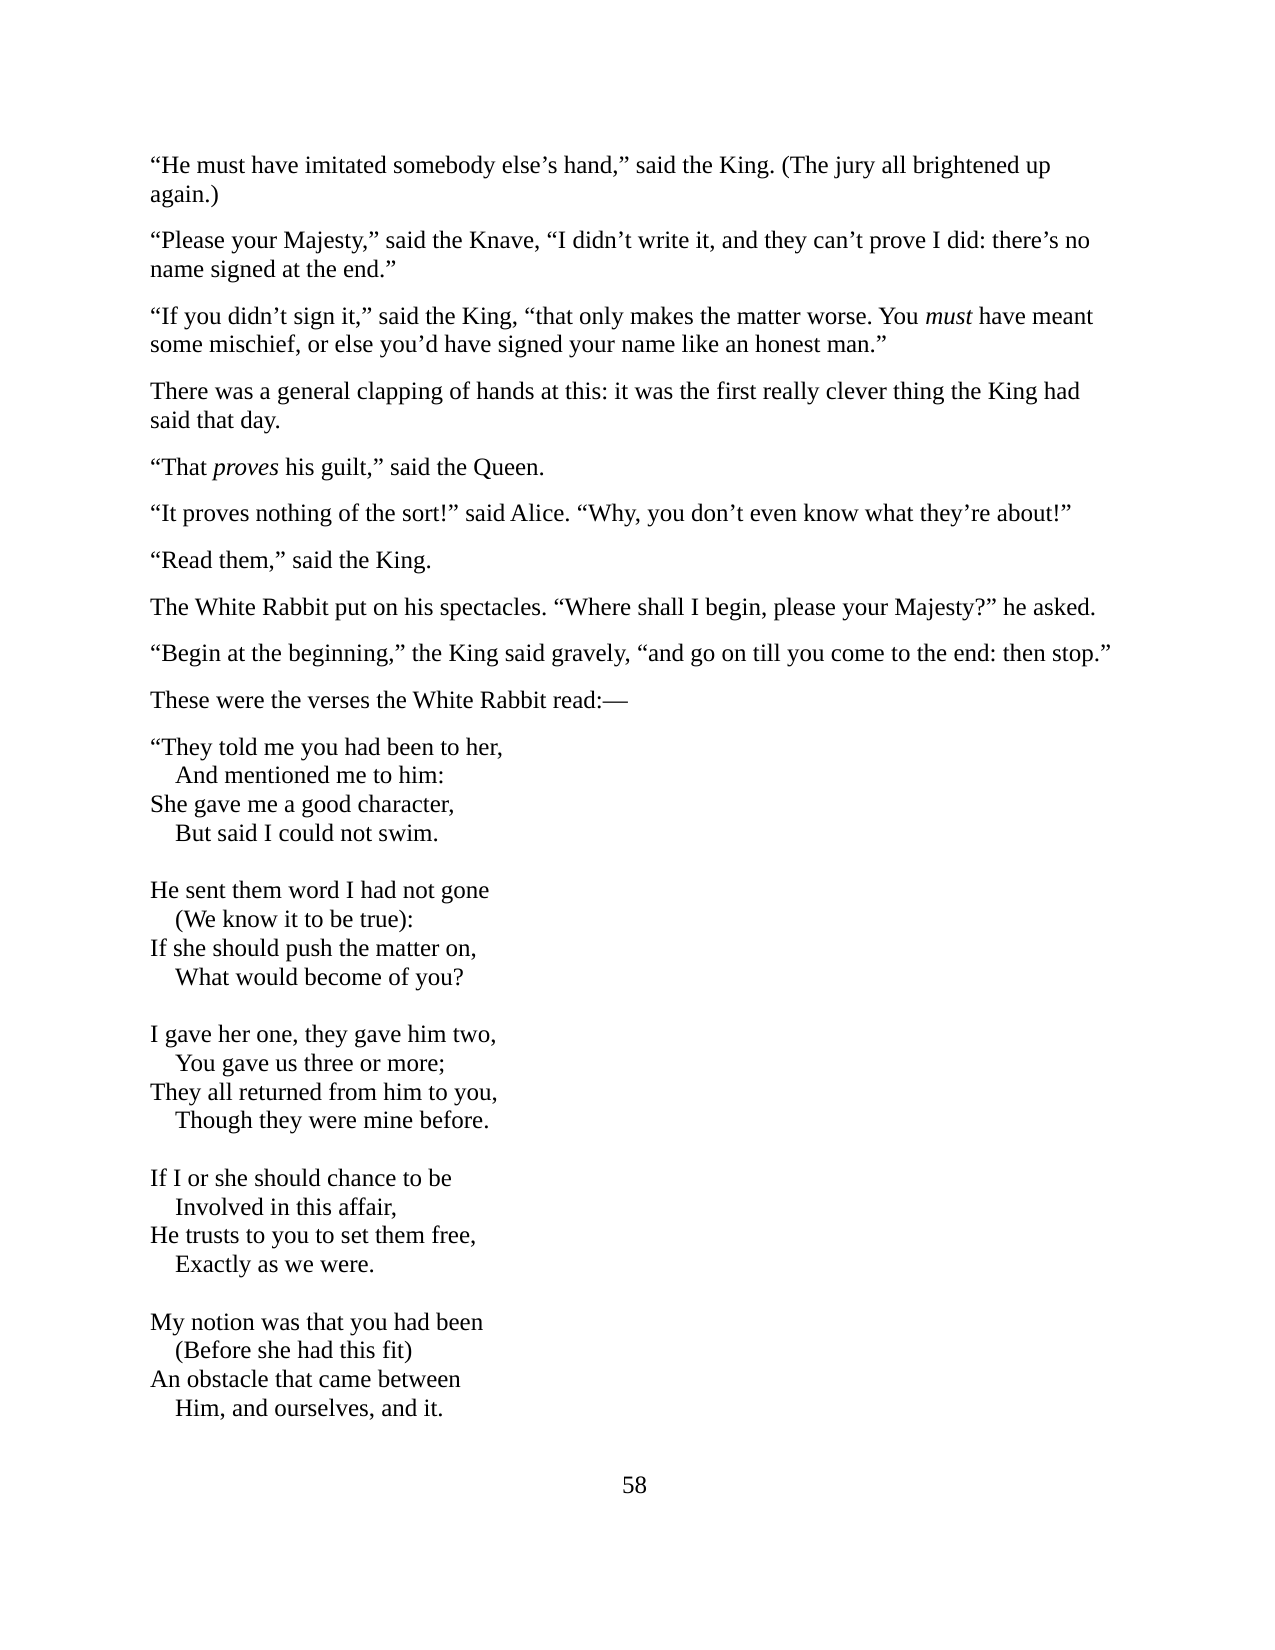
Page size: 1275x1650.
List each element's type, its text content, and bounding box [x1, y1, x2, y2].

text “Read them,” said the King. [150, 545, 1125, 574]
text “They told me you had been to her, And mentioned me to him: She gave me a good character, But said I could not swim. He sent them word I had not gone (We know it to be true): If she should push the matter on, What would become of you? I gave her one, they gave him two, You gave us three or more; They all returned from him to you, Though they were mine before. If I or she should chance to be Involved in this affair, He trusts to you to set them free, Exactly as we were. My notion was that you had been (Before she had this fit) An obstacle that came between Him, and ourselves, and it. [150, 732, 1125, 1422]
text “If you didn’t sign it,” said the King, “that only makes the matter worse. You must have meant some mischief, or else you’d have signed your name like an honest man.” [150, 301, 1125, 358]
text There was a general clapping of hands at this: it was the first really clever thing the King had said that day. [150, 376, 1125, 434]
text These were the verses the White Rabbit read:— [150, 685, 1125, 714]
text “Begin at the beginning,” the King said gravely, “and go on till you come to the end: then stop.” [150, 638, 1125, 667]
text “He must have imitated somebody else’s hand,” said the King. (The jury all brightened up again.) [150, 150, 1125, 207]
text “That proves his guilt,” said the Queen. [150, 452, 1125, 480]
text The White Rabbit put on his spectacles. “Where shall I begin, please your Majesty?” he asked. [150, 592, 1125, 620]
text “It proves nothing of the sort!” said Alice. “Why, you don’t even know what they’re about!” [150, 498, 1125, 527]
text “Please your Majesty,” said the Knave, “I didn’t write it, and they can’t prove I did: there’s no name signed at the end.” [150, 225, 1125, 283]
